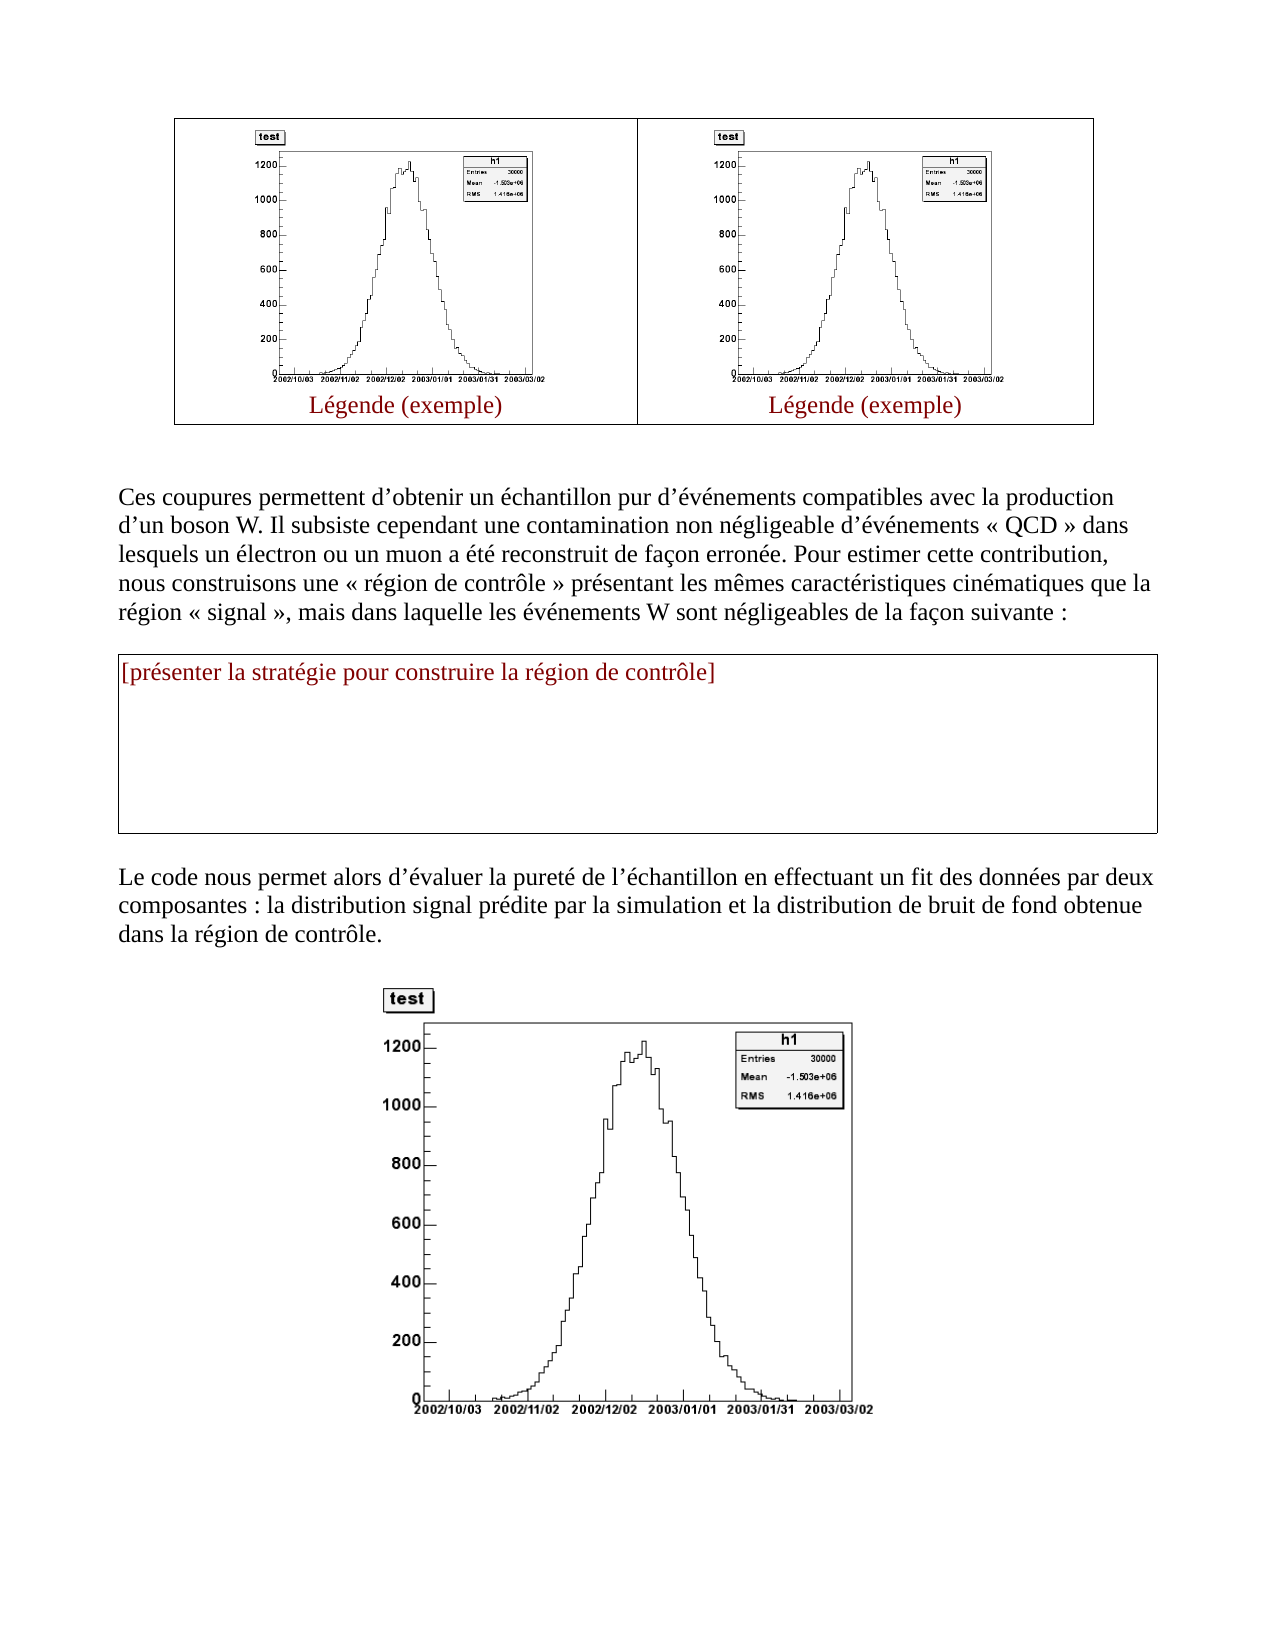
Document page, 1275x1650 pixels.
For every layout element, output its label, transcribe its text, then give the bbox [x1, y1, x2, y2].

text Le code nous permet alors d’évaluer la pureté de l’échantillon en effectuant un fit des données par deux composantes : la distribution signal prédite par la simulation et la distribution de bruit de fond obtenue dans la région de contrôle. [118, 862, 1157, 948]
text [présenter la stratégie pour construire la région de contrôle] [119, 655, 1157, 686]
picture [370, 976, 905, 1428]
table_cell Légende (exemple) [175, 119, 637, 424]
table_cell Légende (exemple) [638, 119, 1093, 424]
picture [707, 123, 1023, 390]
picture [247, 123, 564, 390]
text Ces coupures permettent d’obtenir un échantillon pur d’événements compatibles avec la production d’un boson W. Il subsiste cependant une contamination non négligeable d’événements « QCD » dans lesquels un électron ou un muon a été reconstruit de façon erronée. Pour estimer cette contribution, nous construisons une « région de contrôle » présentant les mêmes caractéristiques cinématiques que la région « signal », mais dans laquelle les événements W sont négligeables de la façon suivante : [118, 482, 1157, 626]
